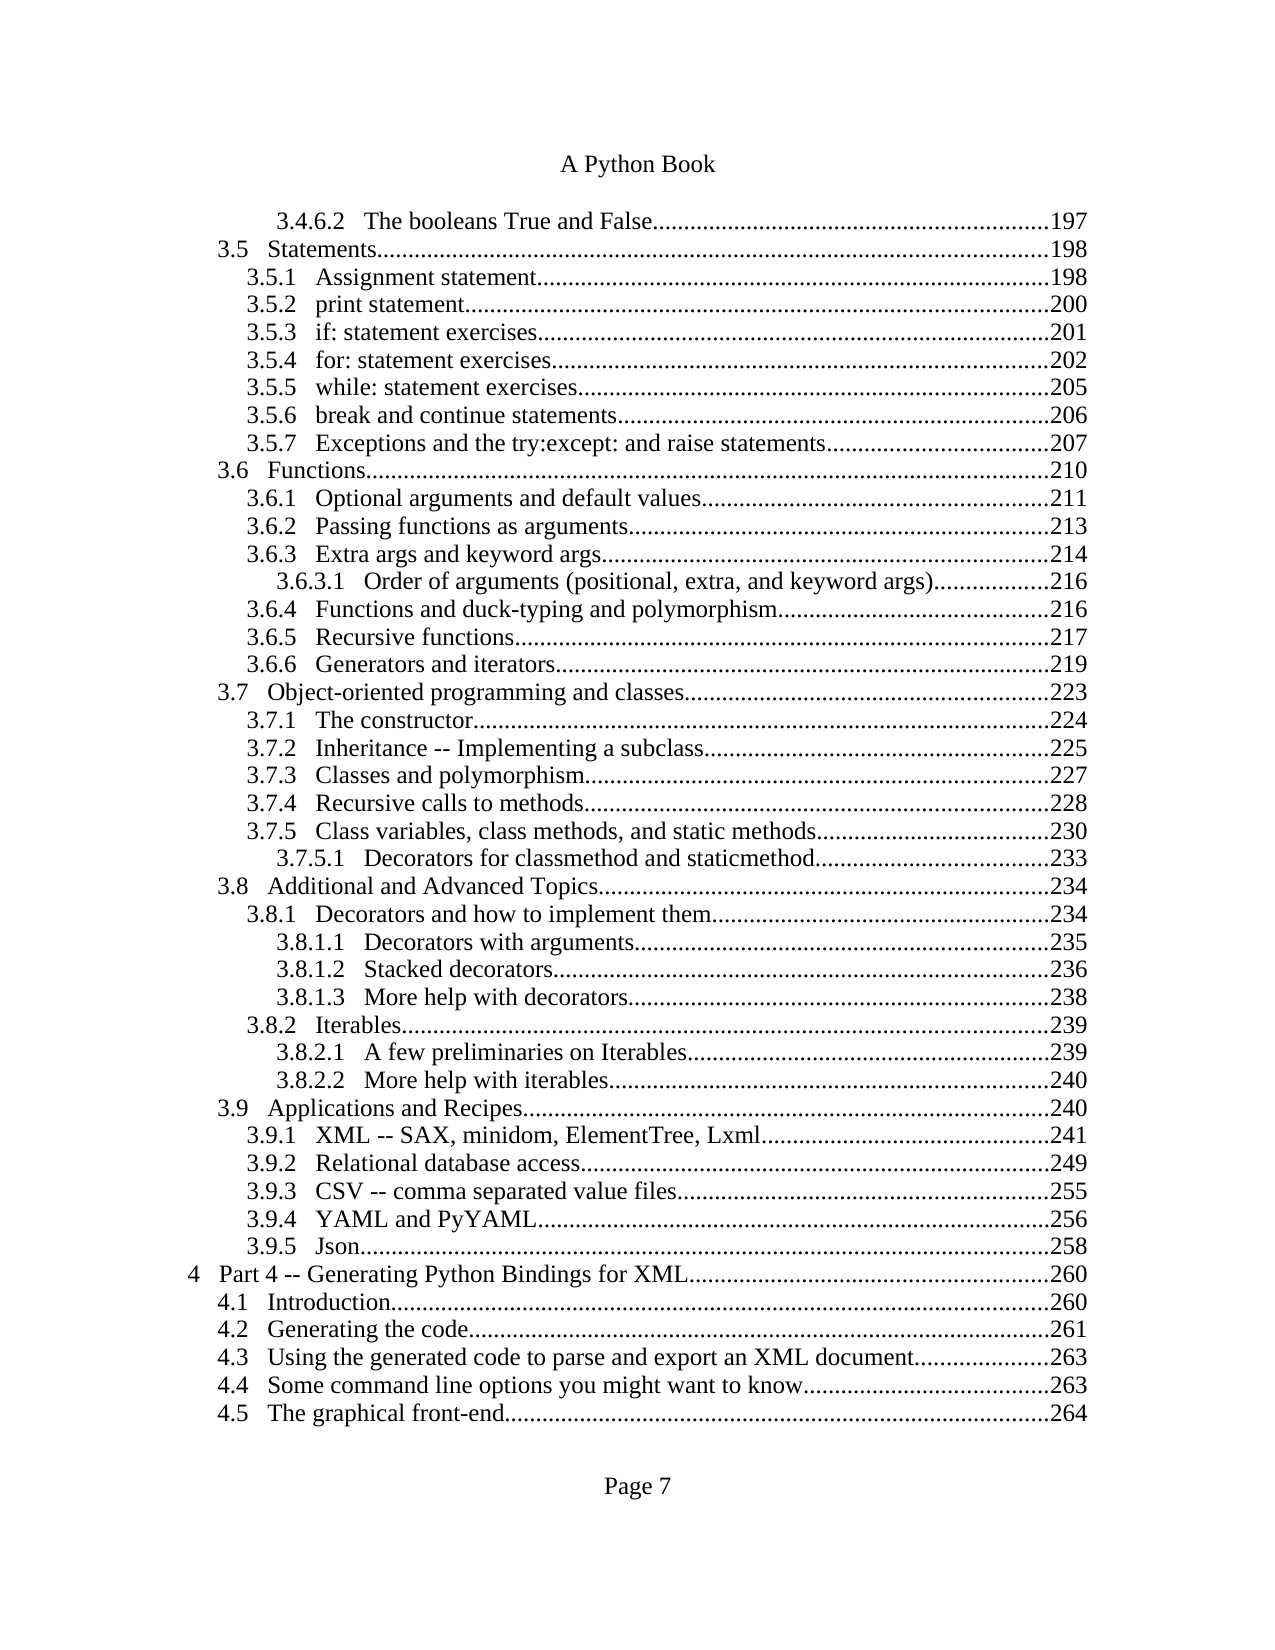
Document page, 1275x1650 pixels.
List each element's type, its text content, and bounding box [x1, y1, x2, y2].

text 3.6.1 Optional arguments and default values 211 [246, 484, 1087, 512]
text 3.9.2 Relational database access 249 [246, 1149, 1087, 1177]
text 3.9.4 YAML and PyYAML 256 [246, 1205, 1087, 1232]
text 4 Part 4 -- Generating Python Bindings for XML 260 [187, 1260, 1087, 1288]
text 3.9.5 Json 258 [246, 1232, 1087, 1260]
text 3.8.2.1 A few preliminaries on Iterables 239 [276, 1038, 1087, 1066]
text 4.2 Generating the code 261 [217, 1316, 1087, 1343]
text 3.7.5 Class variables, class methods, and static methods 230 [246, 817, 1087, 844]
text 3.9.3 CSV -- comma separated value files 255 [246, 1177, 1087, 1205]
text 3.9 Applications and Recipes 240 [217, 1094, 1087, 1122]
text 3.7 Object-oriented programming and classes 223 [217, 678, 1087, 706]
text 3.9.1 XML -- SAX, minidom, ElementTree, Lxml 241 [246, 1122, 1087, 1149]
text 3.5.1 Assignment statement 198 [246, 263, 1087, 290]
text 3.5.4 for: statement exercises 202 [246, 346, 1087, 373]
text 3.6.5 Recursive functions 217 [246, 623, 1087, 651]
text 3.8.1.2 Stacked decorators 236 [276, 955, 1087, 983]
text 3.5.6 break and continue statements 206 [246, 401, 1087, 429]
text 3.7.4 Recursive calls to methods 228 [246, 789, 1087, 817]
text 3.8.2 Iterables 239 [246, 1011, 1087, 1038]
text 3.8.1.1 Decorators with arguments 235 [276, 928, 1087, 955]
text 3.8.1.3 More help with decorators 238 [276, 983, 1087, 1011]
text 3.8.2.2 More help with iterables 240 [276, 1066, 1087, 1094]
text 3.8 Additional and Advanced Topics 234 [217, 872, 1087, 900]
text 3.8.1 Decorators and how to implement them 234 [246, 900, 1087, 928]
text 3.5.5 while: statement exercises 205 [246, 373, 1087, 401]
text 4.4 Some command line options you might want to know 263 [217, 1371, 1087, 1399]
text 3.7.1 The constructor 224 [246, 706, 1087, 734]
text 3.7.2 Inheritance -- Implementing a subclass 225 [246, 734, 1087, 761]
text 3.6 Functions 210 [217, 457, 1087, 484]
text 3.5.7 Exceptions and the try:except: and raise statements 207 [246, 429, 1087, 457]
text 3.5.2 print statement 200 [246, 290, 1087, 318]
text 3.6.6 Generators and iterators 219 [246, 651, 1087, 678]
text 3.6.2 Passing functions as arguments 213 [246, 512, 1087, 540]
text 3.5 Statements 198 [217, 235, 1087, 263]
text 3.7.3 Classes and polymorphism 227 [246, 761, 1087, 789]
text 3.6.4 Functions and duck-typing and polymorphism 216 [246, 595, 1087, 623]
text 3.4.6.2 The booleans True and False 197 [276, 207, 1087, 235]
text 3.6.3 Extra args and keyword args 214 [246, 540, 1087, 567]
text 4.1 Introduction 260 [217, 1288, 1087, 1316]
text 4.5 The graphical front-end 264 [217, 1399, 1087, 1426]
text 3.7.5.1 Decorators for classmethod and staticmethod 233 [276, 844, 1087, 872]
text 4.3 Using the generated code to parse and export an XML document 263 [217, 1343, 1087, 1371]
text 3.6.3.1 Order of arguments (positional, extra, and keyword args) 216 [276, 567, 1087, 595]
text 3.5.3 if: statement exercises 201 [246, 318, 1087, 346]
